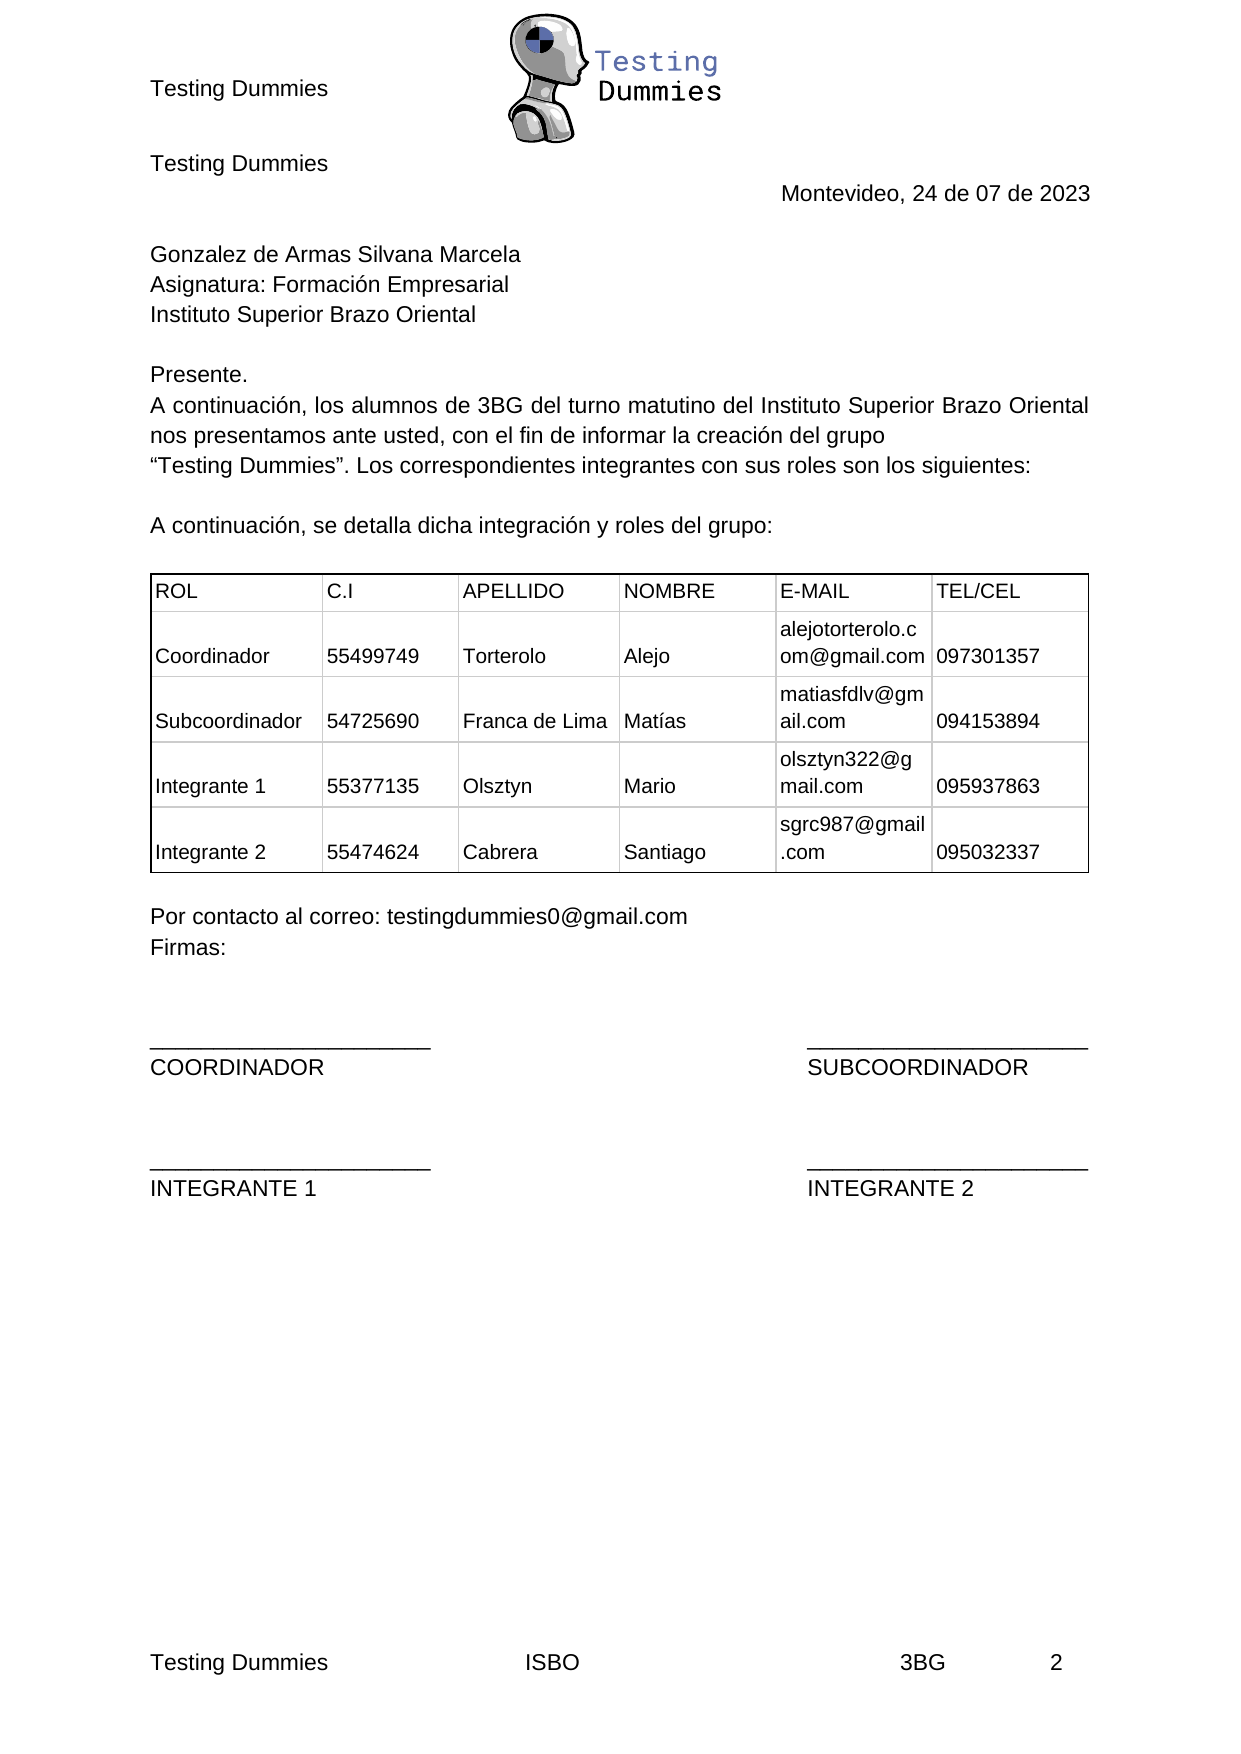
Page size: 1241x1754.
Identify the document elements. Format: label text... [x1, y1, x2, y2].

text ______________________ ______________________ [150, 1145, 1090, 1171]
table_cell Alejo [620, 612, 775, 676]
table_cell Santiago [620, 808, 775, 871]
table_header C.I [323, 575, 458, 611]
table_cell matiasfdlv@gmail.com [777, 677, 931, 741]
table_cell Subcoordinador [152, 677, 322, 741]
table_cell olsztyn322@gmail.com [777, 743, 931, 806]
table_cell Coordinador [152, 612, 322, 676]
table_cell Mario [620, 743, 775, 806]
table_header TEL/CEL [933, 575, 1088, 611]
text Asignatura: Formación Empresarial [150, 271, 1090, 297]
table_header ROL [152, 575, 322, 611]
text A continuación, los alumnos de 3BG del turno matutino del Instituto Superior Brazo Oriental nos presentamos ante usted, con el fin de informar la creación del grupo [150, 392, 1090, 448]
table_cell Franca de Lima [459, 677, 619, 741]
table_cell 095937863 [933, 743, 1088, 806]
table_cell Matías [620, 677, 775, 741]
table_header APELLIDO [459, 575, 619, 611]
text Instituto Superior Brazo Oriental [150, 301, 1090, 327]
text Testing Dummies [150, 150, 1090, 176]
table_cell Torterolo [459, 612, 619, 676]
table_cell 55474624 [323, 808, 458, 871]
table_cell Integrante 2 [152, 808, 322, 871]
text “Testing Dummies”. Los correspondientes integrantes con sus roles son los siguientes: [150, 452, 1090, 478]
table_cell Integrante 1 [152, 743, 322, 806]
text Firmas: [150, 933, 1090, 960]
table_header E-MAIL [777, 575, 931, 611]
text Gonzalez de Armas Silvana Marcela [150, 241, 1090, 267]
table_header NOMBRE [620, 575, 775, 611]
text INTEGRANTE 1 INTEGRANTE 2 [150, 1175, 1090, 1201]
text COORDINADOR SUBCOORDINADOR [150, 1054, 1090, 1081]
text Por contacto al correo: testingdummies0@gmail.com [150, 903, 1090, 929]
text ______________________ ______________________ [150, 1024, 1090, 1050]
text Presente. [150, 361, 1090, 388]
text A continuación, se detalla dicha integración y roles del grupo: [150, 512, 1090, 539]
table_cell alejotorterolo.com@gmail.com [777, 612, 931, 676]
table_cell 54725690 [323, 677, 458, 741]
text Montevideo, 24 de 07 de 2023 [150, 180, 1090, 207]
table_cell Cabrera [459, 808, 619, 871]
table_cell sgrc987@gmail.com [777, 808, 931, 871]
table_cell 55499749 [323, 612, 458, 676]
table_cell 097301357 [933, 612, 1088, 676]
table_cell 095032337 [933, 808, 1088, 871]
table_cell Olsztyn [459, 743, 619, 806]
table_cell 094153894 [933, 677, 1088, 741]
table_cell 55377135 [323, 743, 458, 806]
